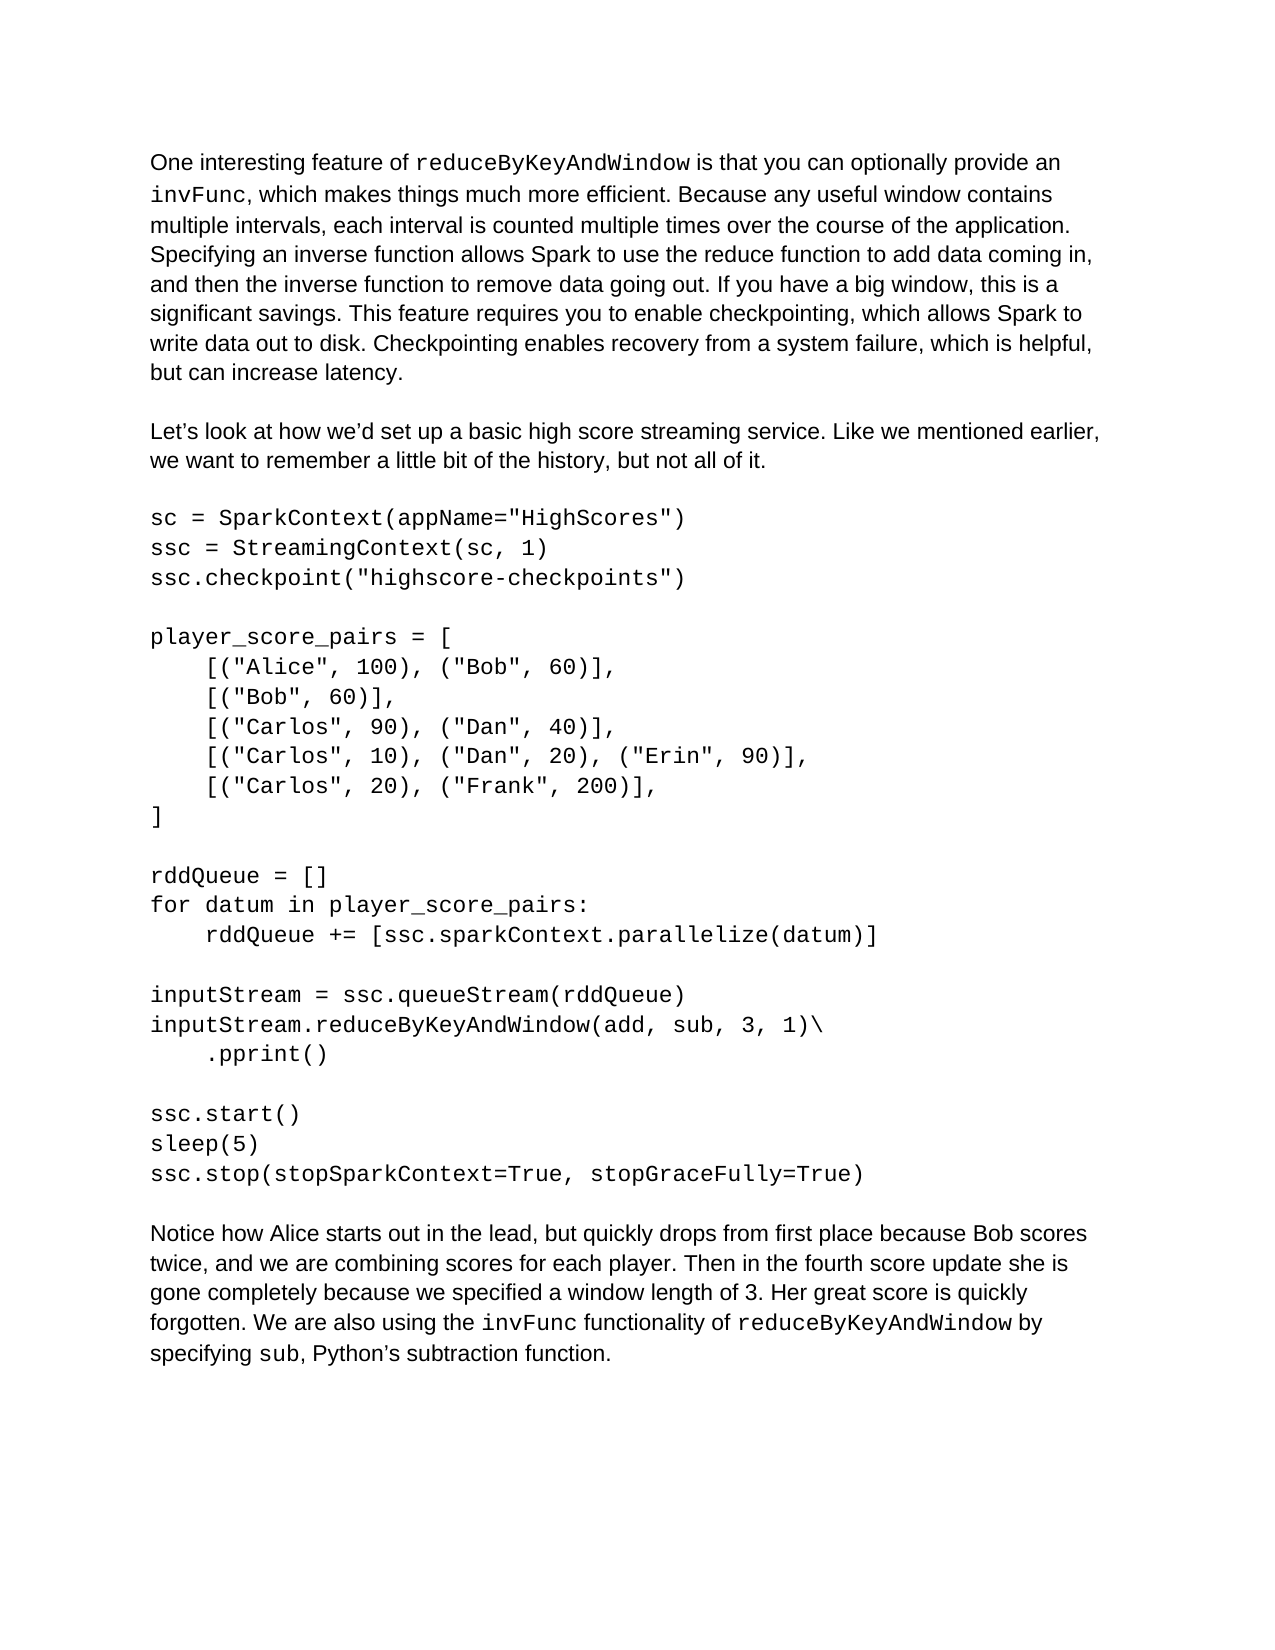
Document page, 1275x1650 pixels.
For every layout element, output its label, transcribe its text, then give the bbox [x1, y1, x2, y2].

text One interesting feature of reduceByKeyAndWindow is that you can optionally provide an invFunc, which makes things much more efficient. Because any useful window contains multiple intervals, each interval is counted multiple times over the course of the application. Specifying an inverse function allows Spark to use the reduce function to add data coming in, and then the inverse function to remove data going out. If you have a big window, this is a significant savings. This feature requires you to enable checkpointing, which allows Spark to write data out to disk. Checkpointing enables recovery from a system failure, which is helpful, but can increase latency. [150, 150, 1125, 385]
text rddQueue = [] [150, 864, 1125, 890]
text for datum in player_score_pairs: [150, 894, 1125, 920]
text [("Alice", 100), ("Bob", 60)], [150, 656, 1125, 681]
text player_score_pairs = [ [150, 626, 1125, 652]
text [("Carlos", 90), ("Dan", 40)], [150, 715, 1125, 741]
text ssc.checkpoint("highscore-checkpoints") [150, 566, 1125, 592]
text ssc.stop(stopSparkContext=True, stopGraceFully=True) [150, 1162, 1125, 1188]
text ssc.start() [150, 1102, 1125, 1128]
text sleep(5) [150, 1132, 1125, 1158]
text ] [150, 804, 1125, 830]
text rddQueue += [ssc.sparkContext.parallelize(datum)] [150, 924, 1125, 949]
text Let’s look at how we’d set up a basic high score streaming service. Like we mentioned earlier, we want to remember a little bit of the history, but not all of it. [150, 418, 1125, 473]
text inputStream = ssc.queueStream(rddQueue) [150, 983, 1125, 1009]
text sc = SparkContext(appName="HighScores") [150, 507, 1125, 532]
text inputStream.reduceByKeyAndWindow(add, sub, 3, 1)\ [150, 1013, 1125, 1039]
text Notice how Alice starts out in the lead, but quickly drops from first place because Bob scores twice, and we are combining scores for each player. Then in the fourth score update she is gone completely because we specified a window length of 3. Her great score is quickly forgotten. We are also using the invFunc functionality of reduceByKeyAndWindow by specifying sub, Python’s subtraction function. [150, 1221, 1125, 1368]
text .pprint() [150, 1043, 1125, 1069]
text [("Carlos", 10), ("Dan", 20), ("Erin", 90)], [150, 745, 1125, 771]
text ssc = StreamingContext(sc, 1) [150, 536, 1125, 562]
text [("Bob", 60)], [150, 685, 1125, 711]
text [("Carlos", 20), ("Frank", 200)], [150, 775, 1125, 801]
